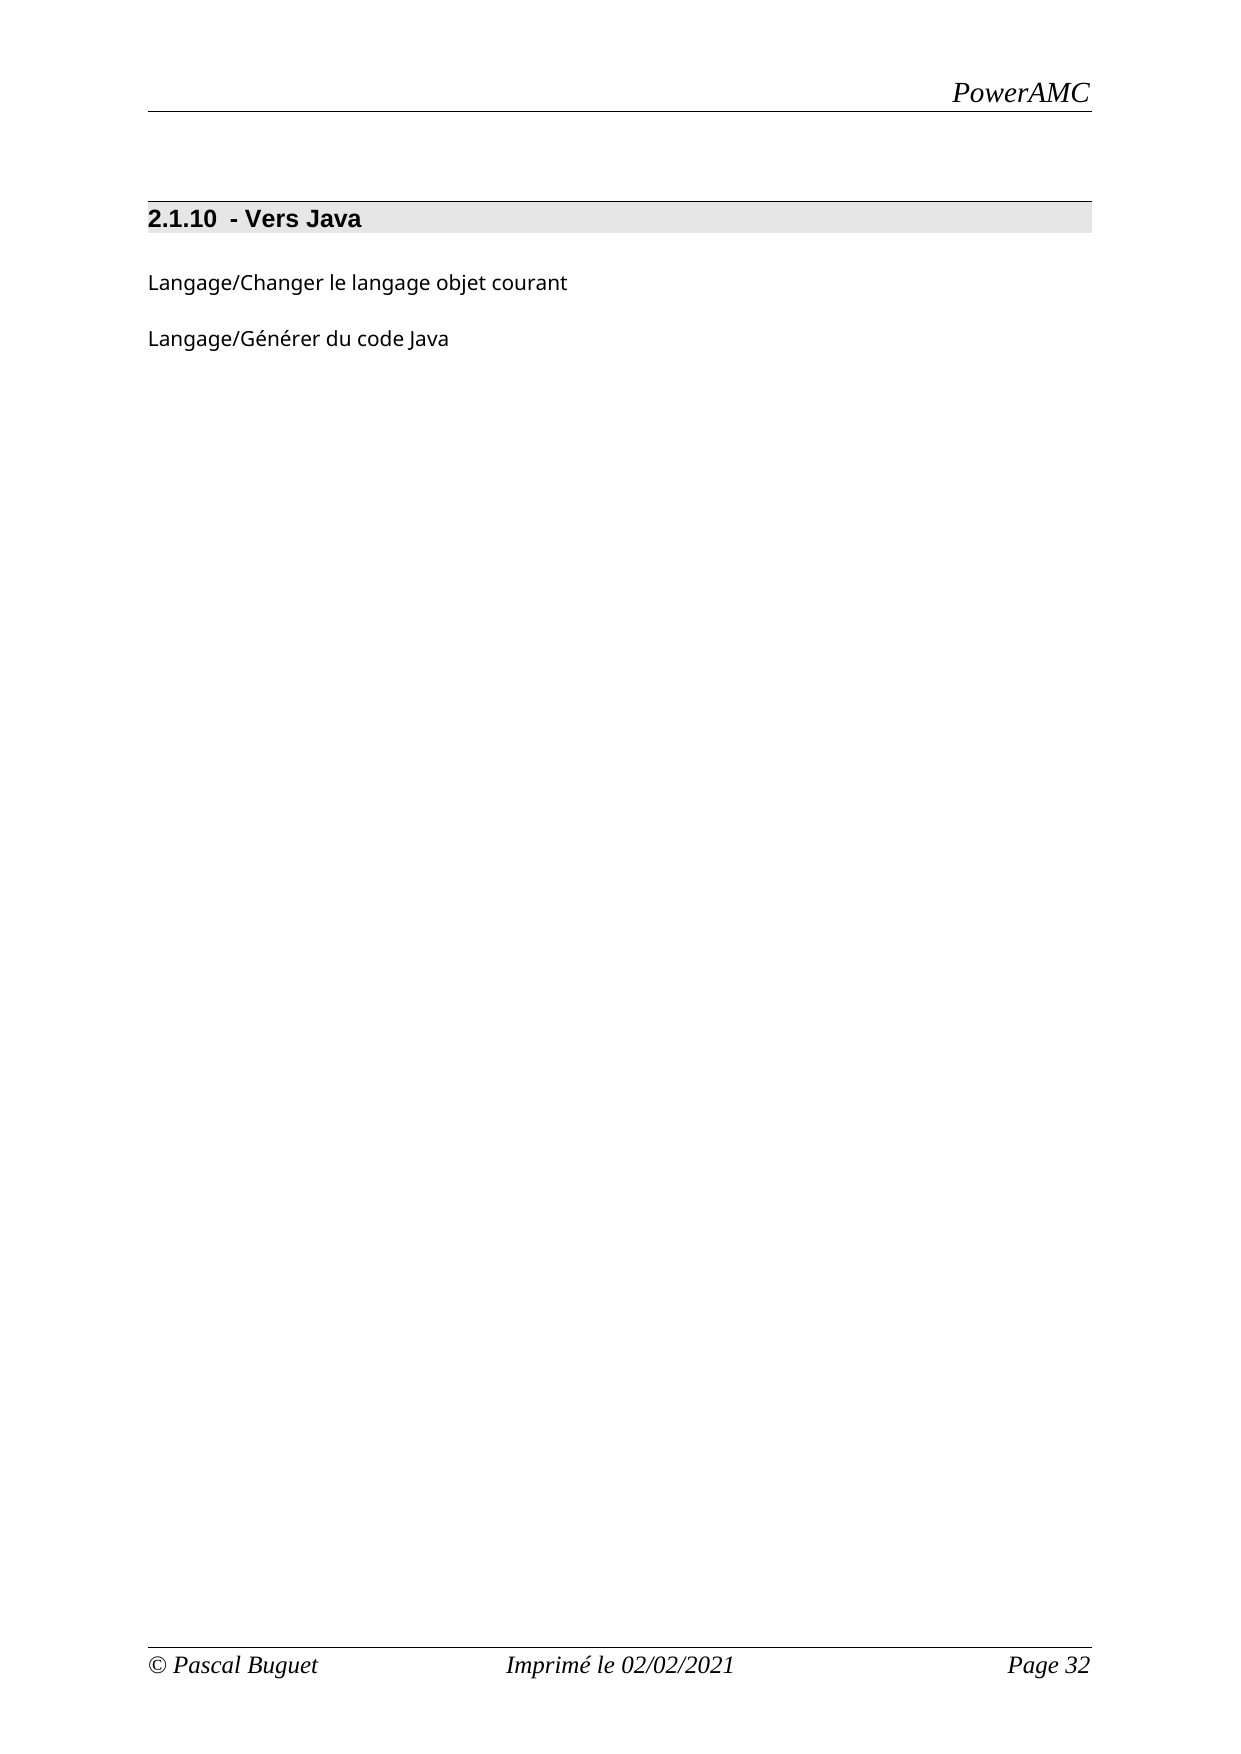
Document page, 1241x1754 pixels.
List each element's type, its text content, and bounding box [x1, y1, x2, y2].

text Langage/Générer du code Java [148, 324, 1092, 353]
text Langage/Changer le langage objet courant [148, 268, 1092, 296]
subtitle - Vers Java [148, 202, 1092, 233]
